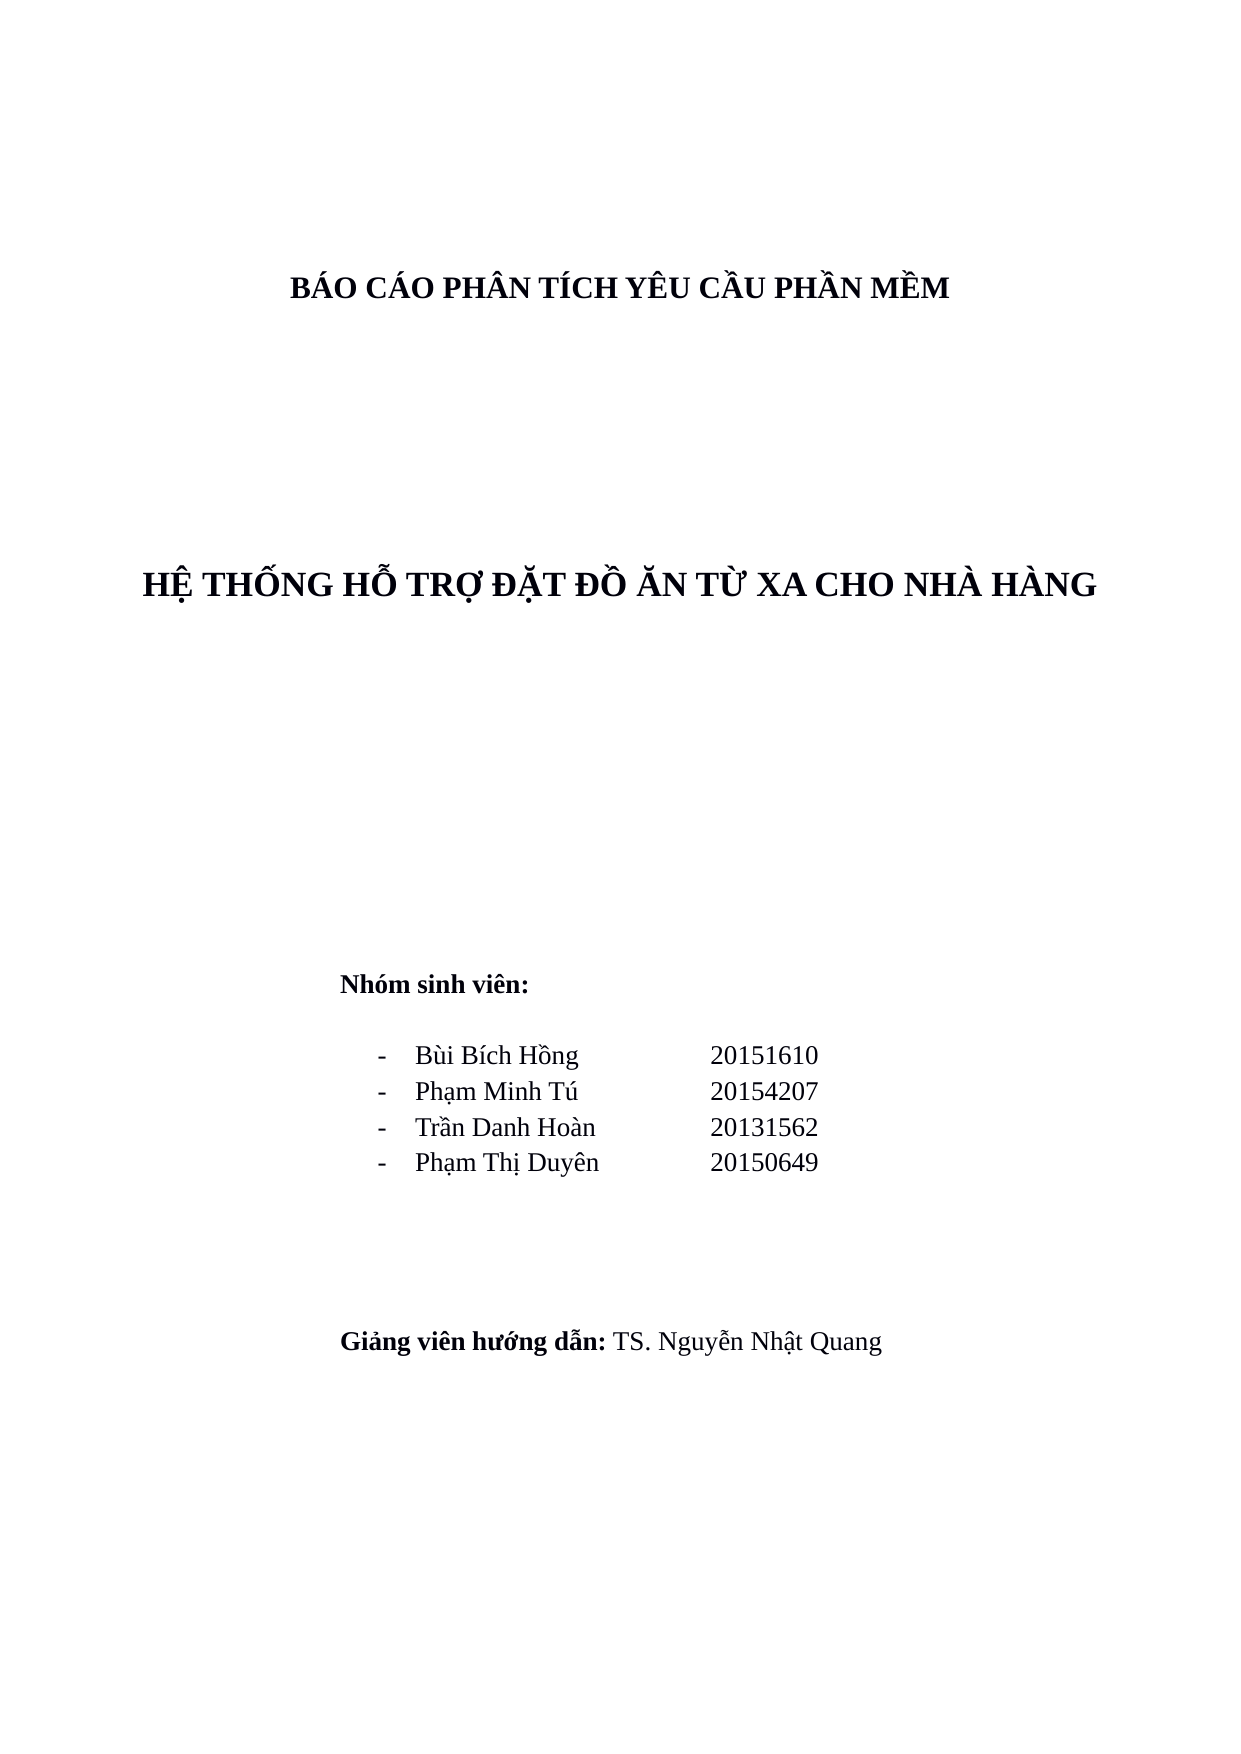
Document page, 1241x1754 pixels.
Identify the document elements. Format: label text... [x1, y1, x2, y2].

list Trần Danh Hoàn 20131562 [377, 1111, 1122, 1142]
list Bùi Bích Hồng 20151610 [377, 1039, 1122, 1070]
text BÁO CÁO PHÂN TÍCH YÊU CẦU PHẦN MỀM [118, 269, 1122, 305]
list Phạm Minh Tú 20154207 [377, 1075, 1122, 1106]
list Phạm Thị Duyên 20150649 [377, 1146, 1122, 1177]
text Giảng viên hướng dẫn: TS. Nguyễn Nhật Quang [340, 1325, 1122, 1356]
text HỆ THỐNG HỖ TRỢ ĐẶT ĐỒ ĂN TỪ XA CHO NHÀ HÀNG [118, 563, 1122, 604]
text Nhóm sinh viên: [340, 968, 1122, 999]
